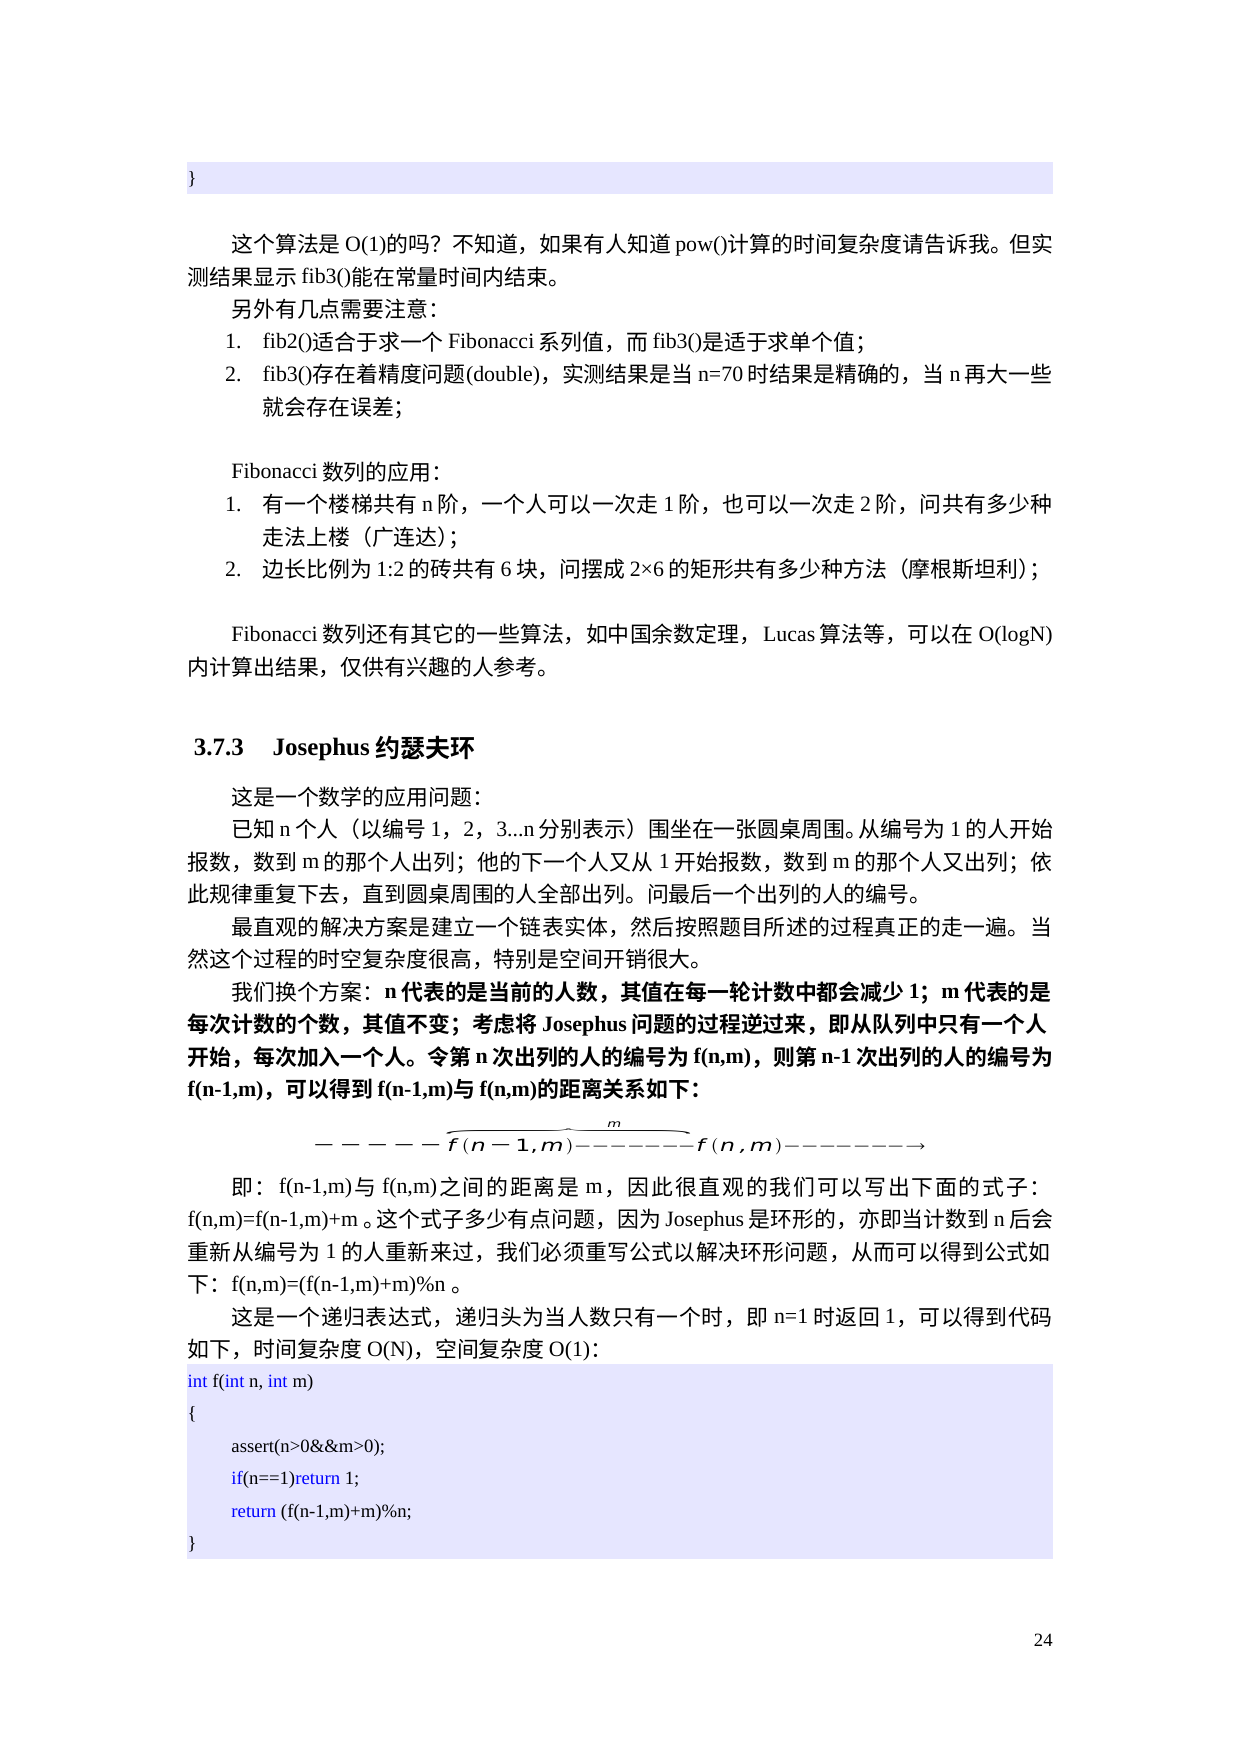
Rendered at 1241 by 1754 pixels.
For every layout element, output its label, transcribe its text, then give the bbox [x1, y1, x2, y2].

text 最直观的解决方案是建立一个链表实体，然后按照题目所述的过程真正的走一遍。当然这个过程的时空复杂度很高，特别是空间开销很大。 [187, 909, 1053, 974]
text 即：f(n-1,m)与f(n,m)之间的距离是m，因此很直观的我们可以写出下面的式子：f(n,m)=f(n-1,m)+m 。这个式子多少有点问题，因为Josephus是环形的，亦即当计数到n后会重新从编号为1的人重新来过，我们必须重写公式以解决环形问题，从而可以得到公式如下：f(n,m)=(f(n-1,m)+m)%n 。 [187, 1169, 1053, 1299]
text 已知n个人（以编号1，2，3...n分别表示）围坐在一张圆桌周围。从编号为1的人开始报数，数到m的那个人出列；他的下一个人又从1开始报数，数到m的那个人又出列；依此规律重复下去，直到圆桌周围的人全部出列。问最后一个出列的人的编号。 [187, 812, 1053, 909]
text } [187, 1527, 1053, 1559]
list 边长比例为1:2的砖共有6块，问摆成2×6的矩形共有多少种方法（摩根斯坦利）； [225, 552, 1053, 584]
text 我们换个方案：n代表的是当前的人数，其值在每一轮计数中都会减少1；m代表的是每次计数的个数，其值不变；考虑将Josephus问题的过程逆过来，即从队列中只有一个人开始，每次加入一个人。令第n次出列的人的编号为f(n,m)，则第n-1次出列的人的编号为f(n-1,m)，可以得到f(n-1,m)与f(n,m)的距离关系如下： [187, 974, 1053, 1104]
text { [187, 1397, 1053, 1429]
list fib2()适合于求一个Fibonacci系列值，而fib3()是适于求单个值； [225, 324, 1053, 357]
text Fibonacci数列还有其它的一些算法，如中国余数定理，Lucas算法等，可以在O(logN)内计算出结果，仅供有兴趣的人参考。 [187, 617, 1053, 682]
text 另外有几点需要注意： [187, 292, 1053, 324]
text return (f(n-1,m)+m)%n; [187, 1494, 1053, 1527]
text assert(n>0&&m>0); [187, 1429, 1053, 1462]
text int f(int n, int m) [187, 1364, 1053, 1397]
text 这是一个数学的应用问题： [187, 779, 1053, 812]
text Fibonacci数列的应用： [187, 454, 1053, 487]
subtitle Josephus约瑟夫环 [187, 714, 1053, 779]
text 这个算法是O(1)的吗？不知道，如果有人知道pow()计算的时间复杂度请告诉我。但实测结果显示fib3()能在常量时间内结束。 [187, 227, 1053, 292]
list fib3()存在着精度问题(double)，实测结果是当n=70时结果是精确的，当n再大一些就会存在误差； [225, 357, 1053, 422]
text 这是一个递归表达式，递归头为当人数只有一个时，即n=1时返回1，可以得到代码如下，时间复杂度O(N)，空间复杂度O(1)： [187, 1299, 1053, 1364]
text } [187, 162, 1053, 194]
list 有一个楼梯共有n阶，一个人可以一次走1阶，也可以一次走2阶，问共有多少种走法上楼（广连达）； [225, 487, 1053, 552]
text if(n==1)return 1; [187, 1462, 1053, 1494]
